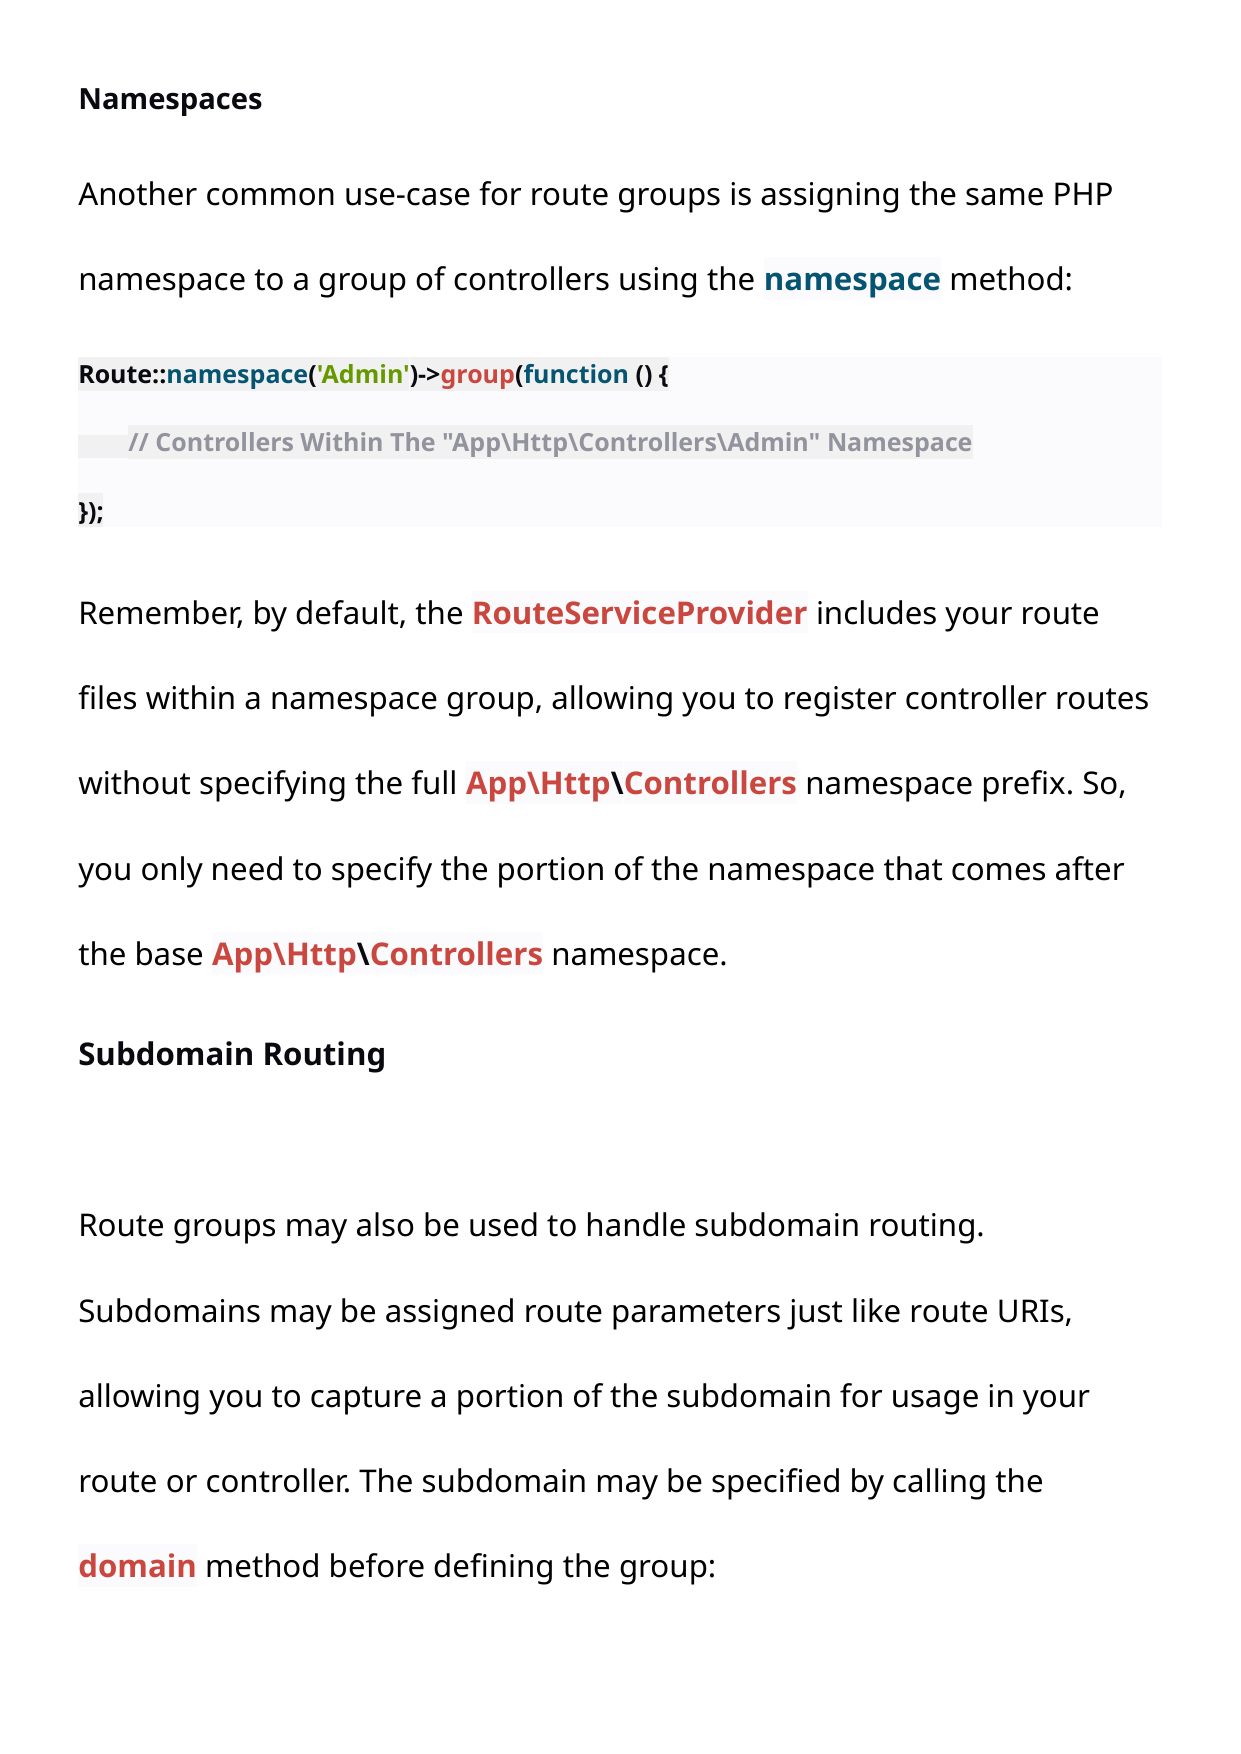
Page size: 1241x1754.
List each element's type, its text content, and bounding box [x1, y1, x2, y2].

text // Controllers Within The "App\Http\Controllers\Admin" Namespace [78, 425, 1162, 459]
text }); [78, 493, 1162, 527]
subtitle Subdomain Routing [78, 1031, 1162, 1074]
text Route groups may also be used to handle subdomain routing. Subdomains may be assigned route parameters just like route URIs, allowing you to capture a portion of the subdomain for usage in your route or controller. The subdomain may be specified by calling the domain method before defining the group: [78, 1203, 1162, 1587]
text Route::namespace('Admin')->group(function () { [78, 357, 1162, 391]
text Remember, by default, the RouteServiceProvider includes your route files within a namespace group, allowing you to register controller routes without specifying the full App\Http\Controllers namespace prefix. So, you only need to specify the portion of the namespace that comes after the base App\Http\Controllers namespace. [78, 591, 1162, 974]
subtitle Namespaces [78, 78, 1162, 118]
text Another common use-case for route groups is assigning the same PHP namespace to a group of controllers using the namespace method: [78, 172, 1162, 300]
